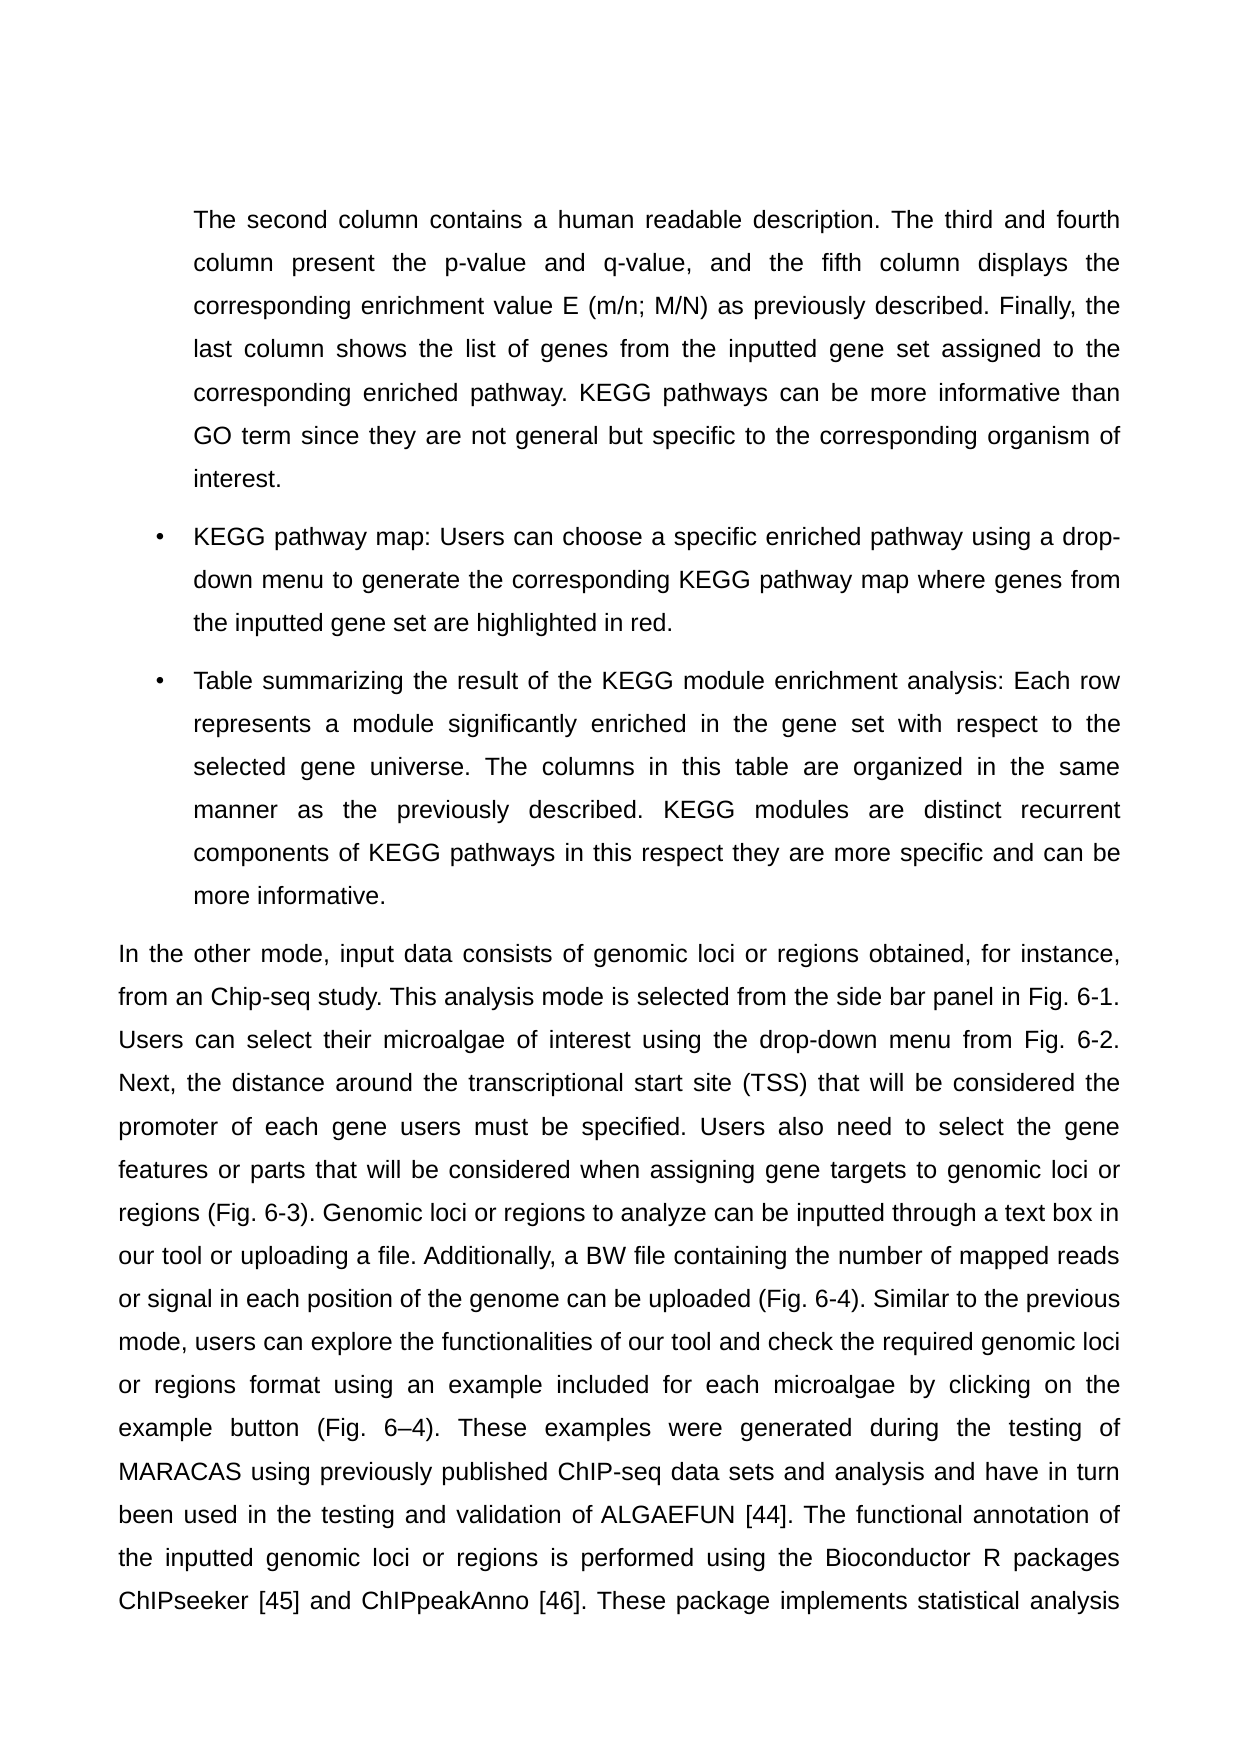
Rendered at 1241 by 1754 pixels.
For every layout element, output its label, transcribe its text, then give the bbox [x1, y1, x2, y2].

list KEGG pathway map: Users can choose a specific enriched pathway using a drop-down menu to generate the corresponding KEGG pathway map where genes from the inputted gene set are highlighted in red. [156, 522, 1122, 637]
list Table summarizing the result of the KEGG module enrichment analysis: Each row represents a module significantly enriched in the gene set with respect to the selected gene universe. The columns in this table are organized in the same manner as the previously described. KEGG modules are distinct recurrent components of KEGG pathways in this respect they are more specific and can be more informative. [156, 666, 1122, 910]
list The second column contains a human readable description. The third and fourth column present the p-value and q-value, and the fifth column displays the corresponding enrichment value E (m/n; M/N) as previously described. Finally, the last column shows the list of genes from the inputted gene set assigned to the corresponding enriched pathway. KEGG pathways can be more informative than GO term since they are not general but specific to the corresponding organism of interest. [156, 205, 1122, 493]
text In the other mode, input data consists of genomic loci or regions obtained, for instance, from an Chip-seq study. This analysis mode is selected from the side bar panel in Fig. 6-1. Users can select their microalgae of interest using the drop-down menu from Fig. 6-2. Next, the distance around the transcriptional start site (TSS) that will be considered the promoter of each gene users must be specified. Users also need to select the gene features or parts that will be considered when assigning gene targets to genomic loci or regions (Fig. 6-3). Genomic loci or regions to analyze can be inputted through a text box in our tool or uploading a file. Additionally, a BW file containing the number of mapped reads or signal in each position of the genome can be uploaded (Fig. 6-4). Similar to the previous mode, users can explore the functionalities of our tool and check the required genomic loci or regions format using an example included for each microalgae by clicking on the example button (Fig. 6–4). These examples were generated during the testing of MARACAS using previously published ChIP-seq data sets and analysis and have in turn been used in the testing and validation of ALGAEFUN [44]. The functional annotation of the inputted genomic loci or regions is performed using the Bioconductor R packages ChIPseeker [45] and ChIPpeakAnno [46]. These package implements statistical analysis [118, 939, 1122, 1615]
